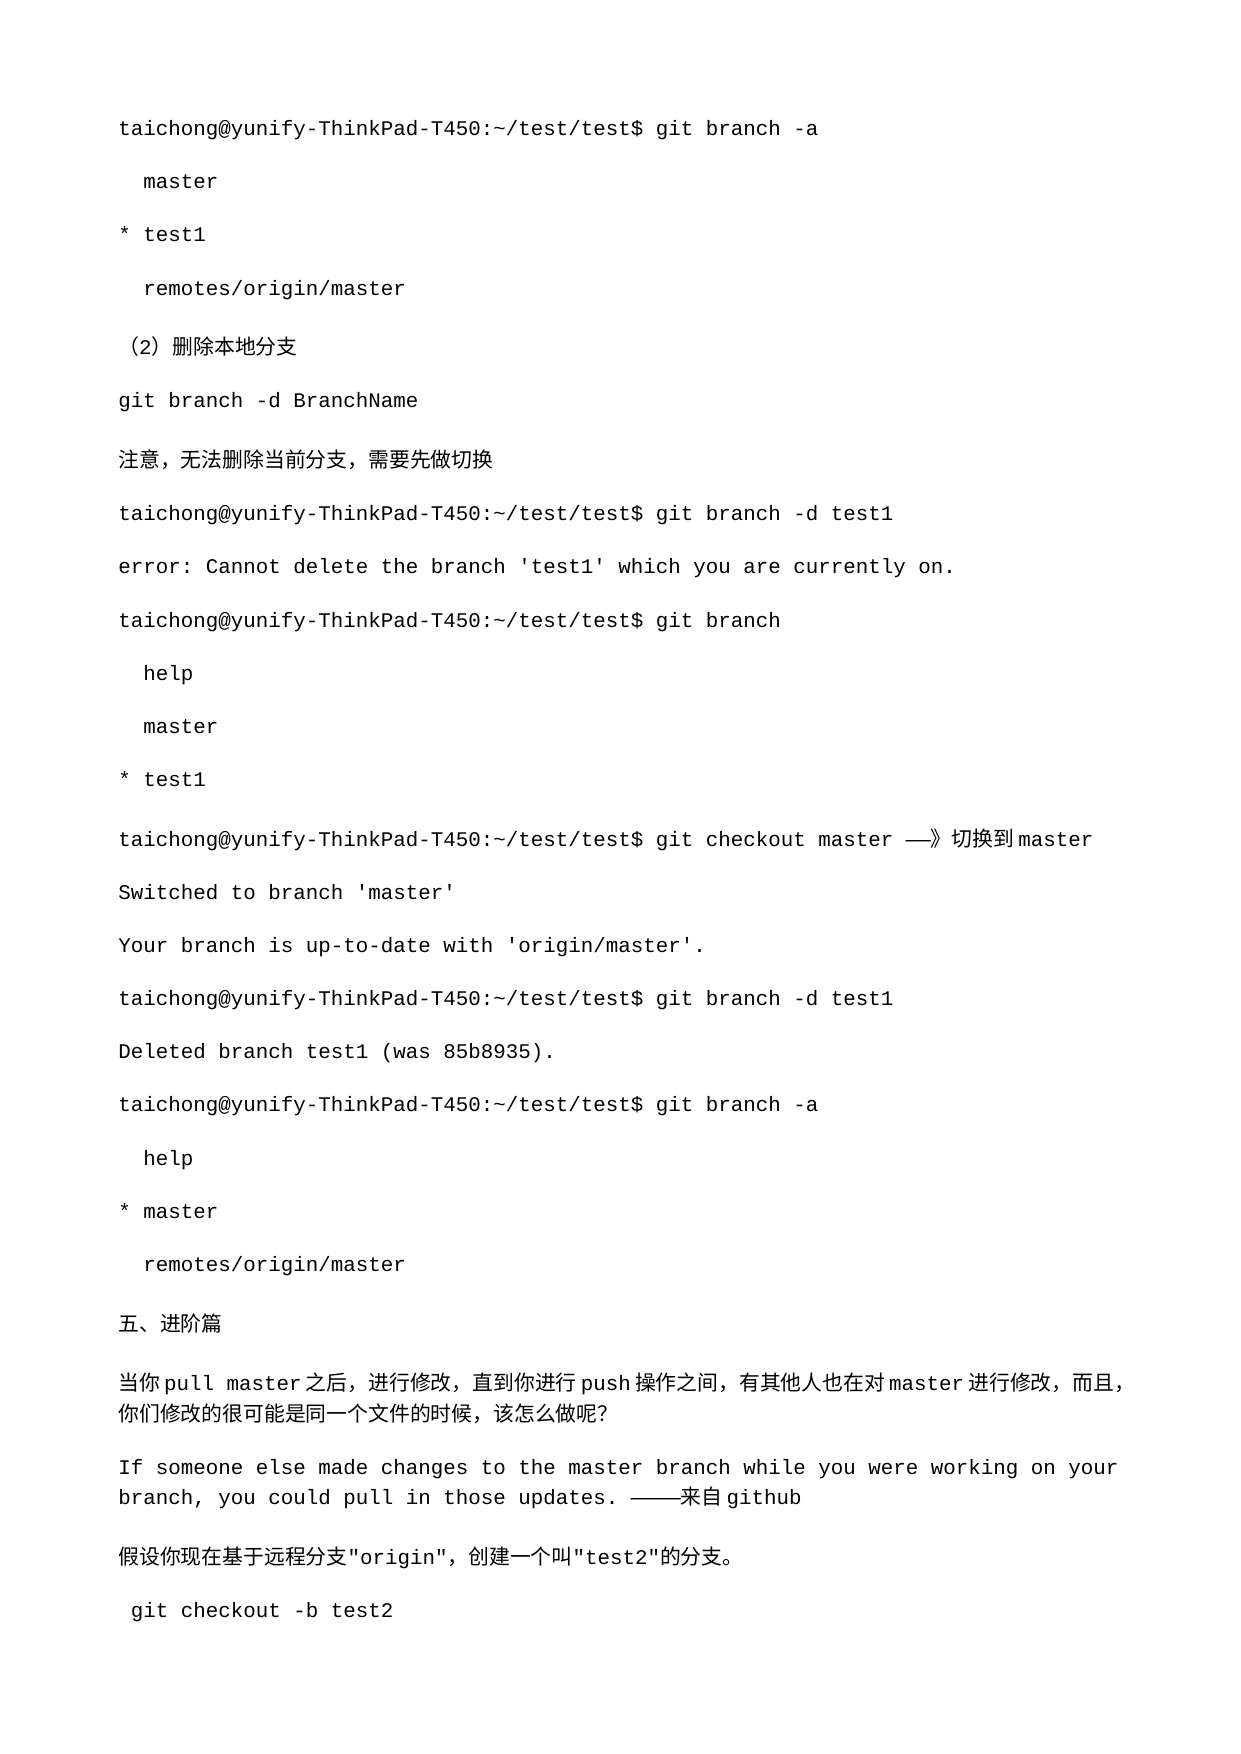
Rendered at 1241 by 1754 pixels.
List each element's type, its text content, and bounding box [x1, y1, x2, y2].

text * test1 [118, 769, 1122, 793]
text taichong@yunify-ThinkPad-T450:~/test/test$ git checkout master ——》切换到master [118, 822, 1122, 852]
text Deleted branch test1 (was 85b8935). [118, 1041, 1122, 1065]
text taichong@yunify-ThinkPad-T450:~/test/test$ git branch -a [118, 1094, 1122, 1118]
text 注意，无法删除当前分支，需要先做切换 [118, 444, 1122, 474]
text taichong@yunify-ThinkPad-T450:~/test/test$ git branch [118, 609, 1122, 633]
text help [118, 1148, 1122, 1171]
text master [118, 171, 1122, 195]
text git checkout -b test2 [118, 1600, 1122, 1624]
text 五、进阶篇 [118, 1307, 1122, 1337]
text 当你pull master之后，进行修改，直到你进行push操作之间，有其他人也在对master进行修改，而且，你们修改的很可能是同一个文件的时候，该怎么做呢？ [118, 1367, 1122, 1427]
text help [118, 663, 1122, 686]
text Switched to branch 'master' [118, 882, 1122, 906]
text 假设你现在基于远程分支"origin"，创建一个叫"test2"的分支。 [118, 1540, 1122, 1571]
text （2）删除本地分支 [118, 331, 1122, 361]
text taichong@yunify-ThinkPad-T450:~/test/test$ git branch -d test1 [118, 988, 1122, 1012]
text * test1 [118, 224, 1122, 248]
text Your branch is up-to-date with 'origin/master'. [118, 935, 1122, 959]
text remotes/origin/master [118, 1254, 1122, 1277]
text * master [118, 1201, 1122, 1224]
text master [118, 716, 1122, 739]
text git branch -d BranchName [118, 391, 1122, 414]
text taichong@yunify-ThinkPad-T450:~/test/test$ git branch -d test1 [118, 503, 1122, 527]
text If someone else made changes to the master branch while you were working on your branch, you could pull in those updates. ————来自github [118, 1457, 1122, 1511]
text error: Cannot delete the branch 'test1' which you are currently on. [118, 556, 1122, 580]
text taichong@yunify-ThinkPad-T450:~/test/test$ git branch -a [118, 118, 1122, 142]
text remotes/origin/master [118, 277, 1122, 301]
